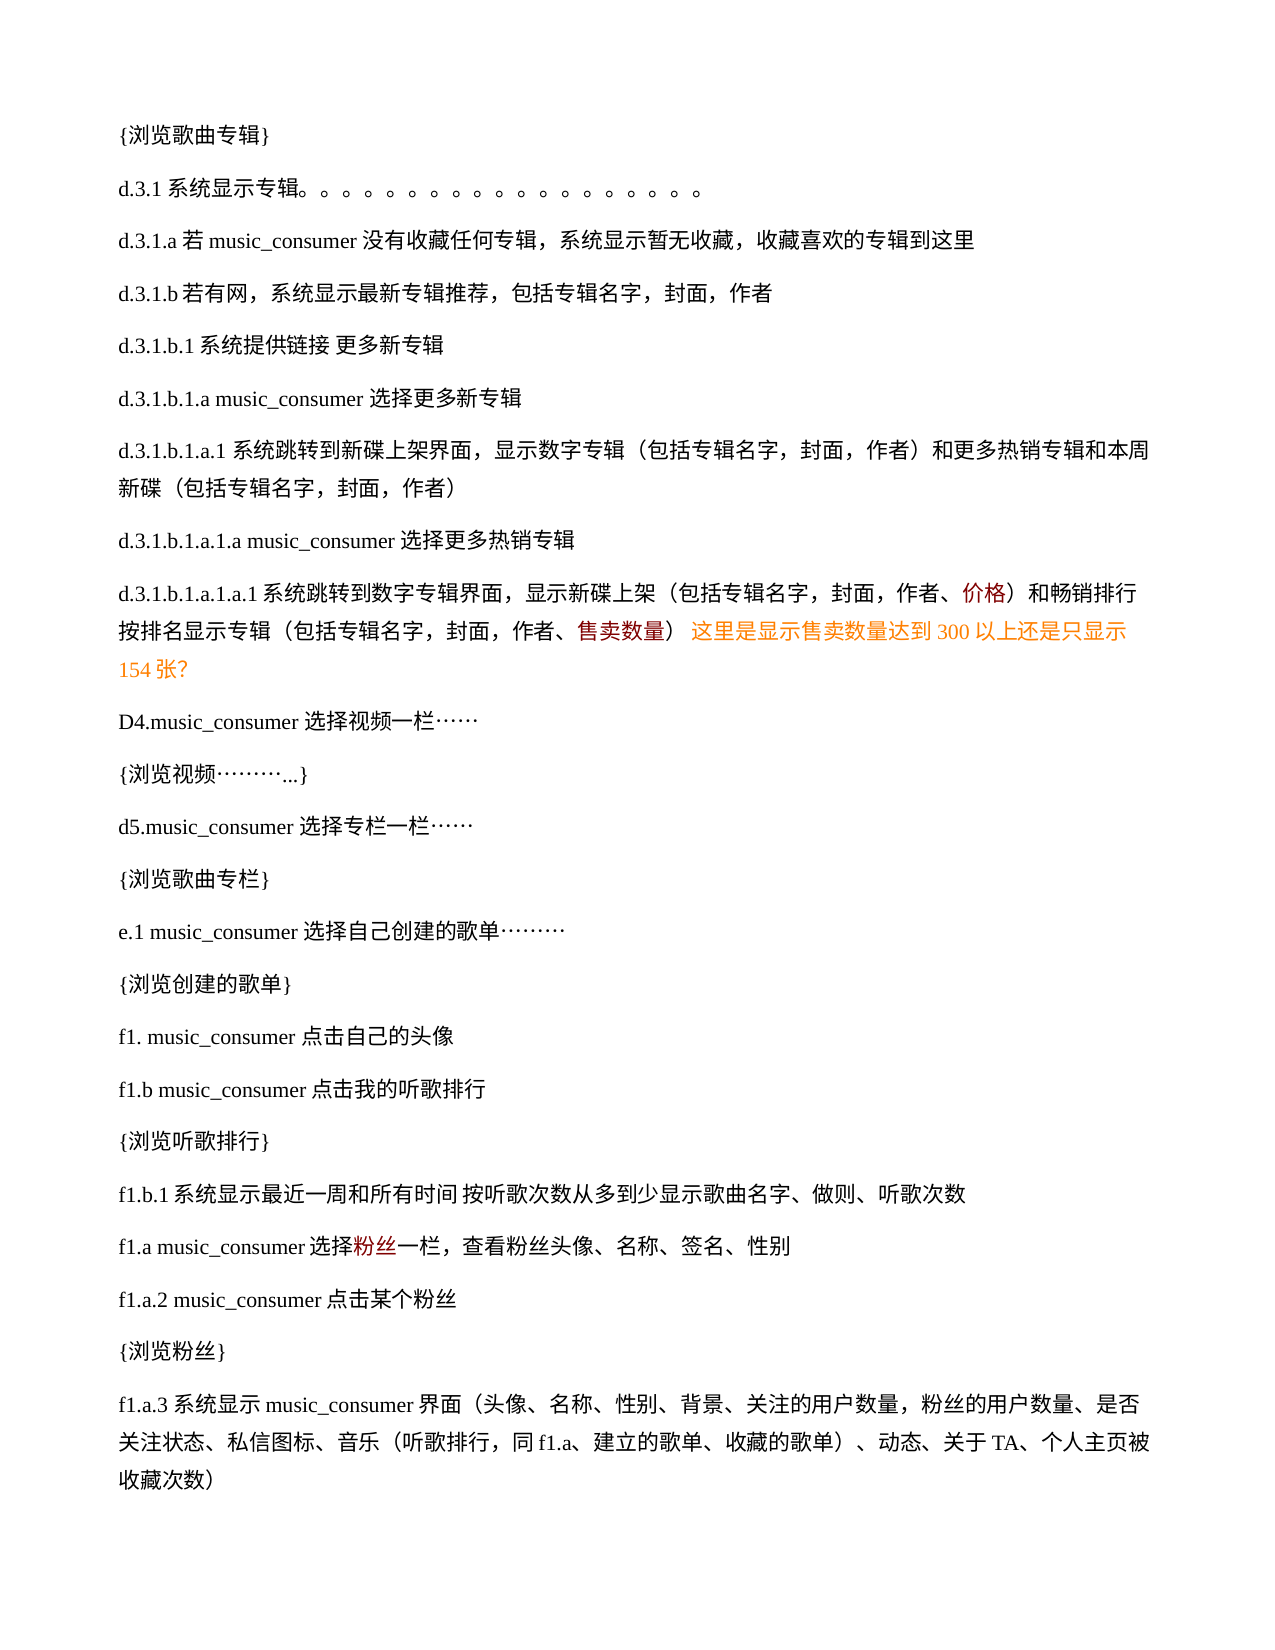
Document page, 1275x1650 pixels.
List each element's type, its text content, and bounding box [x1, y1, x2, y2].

text {浏览听歌排行} [118, 1124, 1157, 1156]
text {浏览歌曲专栏} [118, 862, 1157, 893]
text {浏览歌曲专辑} [118, 118, 1157, 150]
text f1.a.3 系统显示music_consumer界面（头像、名称、性别、背景、关注的用户数量，粉丝的用户数量、是否关注状态、私信图标、音乐（听歌排行，同f1.a、建立的歌单、收藏的歌单）、动态、关于TA、个人主页被收藏次数） [118, 1387, 1157, 1494]
text f1.b.1系统显示最近一周和所有时间 按听歌次数从多到少显示歌曲名字、做则、听歌次数 [118, 1177, 1157, 1208]
text d.3.1.b若有网，系统显示最新专辑推荐，包括专辑名字，封面，作者 [118, 276, 1157, 307]
text {浏览视频………...} [118, 757, 1157, 788]
text D4.music_consumer 选择视频一栏…… [118, 704, 1157, 736]
text f1.a music_consumer选择粉丝一栏，查看粉丝头像、名称、签名、性别 [118, 1229, 1157, 1261]
text f1.a.2 music_consumer点击某个粉丝 [118, 1282, 1157, 1313]
text f1.b music_consumer点击我的听歌排行 [118, 1072, 1157, 1103]
text d.3.1.b.1系统提供链接 更多新专辑 [118, 328, 1157, 360]
text d5.music_consumer 选择专栏一栏…… [118, 809, 1157, 841]
text d.3.1.b.1.a music_consumer 选择更多新专辑 [118, 381, 1157, 412]
text d.3.1.b.1.a.1.a music_consumer 选择更多热销专辑 [118, 523, 1157, 555]
text d.3.1.b.1.a.1.a.1系统跳转到数字专辑界面，显示新碟上架（包括专辑名字，封面，作者、价格）和畅销排行按排名显示专辑（包括专辑名字，封面，作者、售卖数量） 这里是显示售卖数量达到300以上还是只显示154张？ [118, 576, 1157, 683]
text e.1 music_consumer 选择自己创建的歌单……… [118, 914, 1157, 946]
text f1. music_consumer 点击自己的头像 [118, 1019, 1157, 1051]
text d.3.1.b.1.a.1 系统跳转到新碟上架界面，显示数字专辑（包括专辑名字，封面，作者）和更多热销专辑和本周新碟（包括专辑名字，封面，作者） [118, 433, 1157, 503]
text {浏览粉丝} [118, 1334, 1157, 1366]
text d.3.1.a 若music_consumer 没有收藏任何专辑，系统显示暂无收藏，收藏喜欢的专辑到这里 [118, 223, 1157, 255]
text {浏览创建的歌单} [118, 967, 1157, 998]
text d.3.1 系统显示专辑。。。。。。。。。。。。。。。。。。。 [118, 171, 1157, 202]
